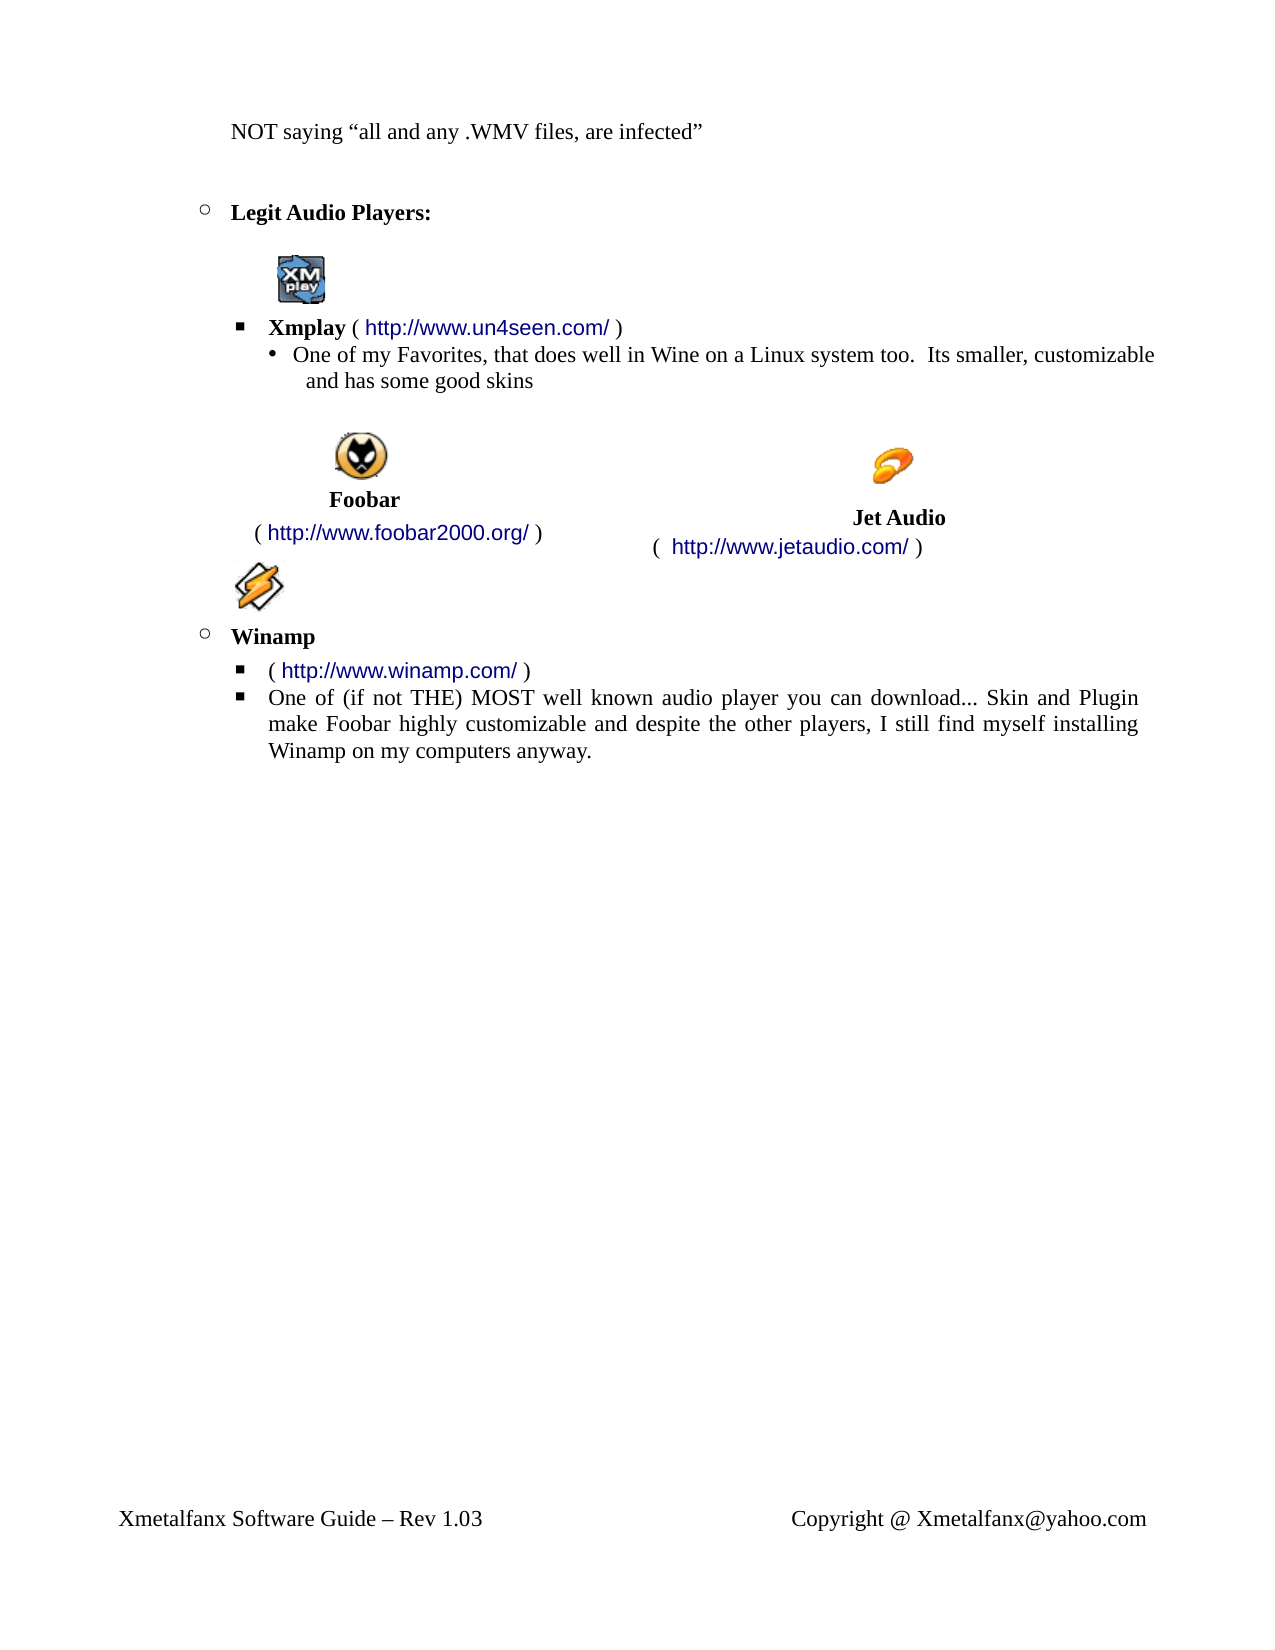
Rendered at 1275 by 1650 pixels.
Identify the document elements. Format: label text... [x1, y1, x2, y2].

subtitle Legit Audio Players: [193, 199, 1157, 226]
list One of my Favorites, that does well in Wine on a Linux system too. Its smaller, customizable and has some good skins [268, 341, 1157, 394]
picture [335, 431, 389, 480]
list One of (if not THE) MOST well known audio player you can download... Skin and Plugin make Foobar highly customizable and despite the other players, I still find myself installing Winamp on my computers anyway. [231, 683, 1140, 763]
subtitle Jet Audio [652, 504, 1157, 530]
text ( http://www.foobar2000.org/ ) [179, 519, 622, 545]
list NOT saying “all and any .WMV files, are infected” [193, 118, 1157, 144]
picture [234, 561, 285, 612]
picture [872, 445, 915, 488]
text ( http://www.jetaudio.com/ ) [652, 533, 1157, 560]
picture [277, 255, 326, 304]
list Xmplay ( http://www.un4seen.com/ ) [231, 314, 1157, 341]
subtitle Foobar [118, 486, 622, 513]
list ( http://www.winamp.com/ ) [231, 657, 1157, 683]
subtitle Winamp [193, 623, 1157, 651]
